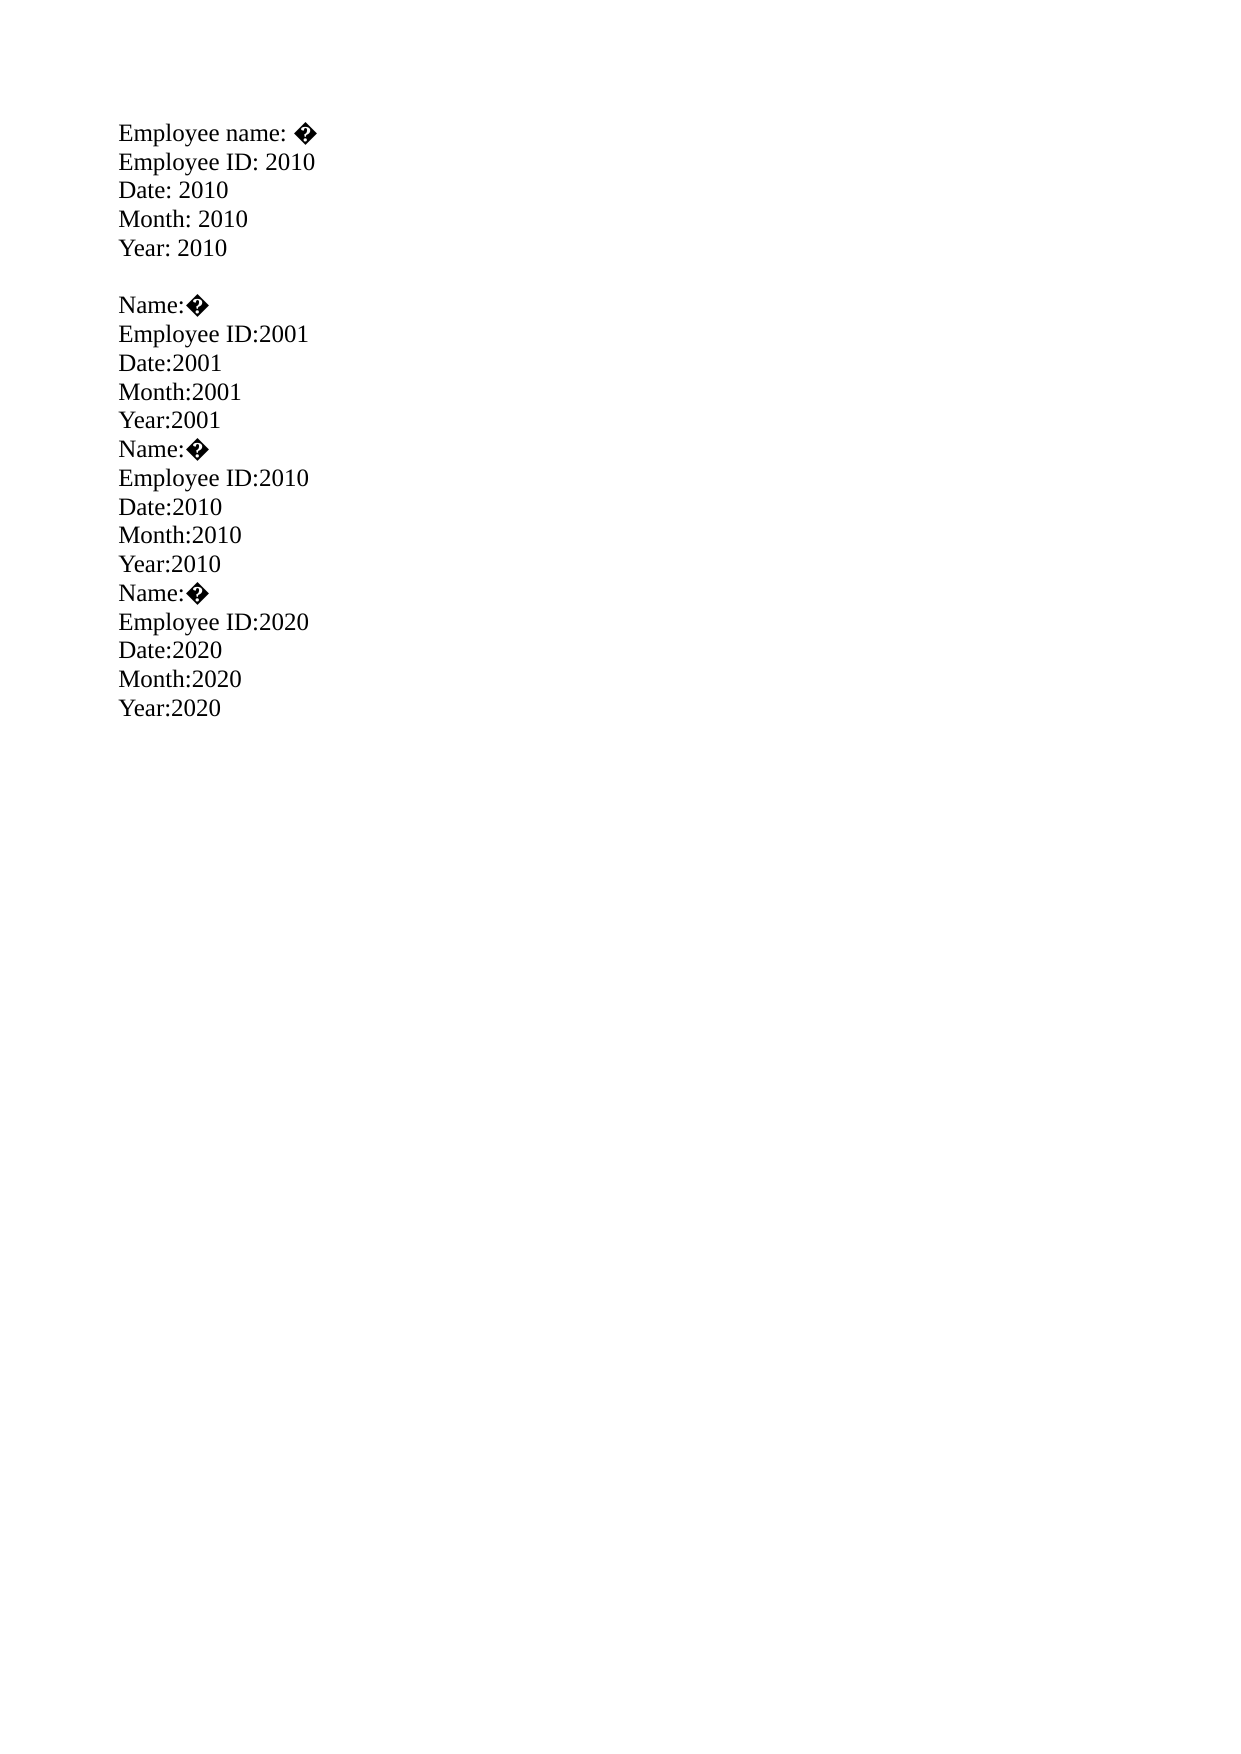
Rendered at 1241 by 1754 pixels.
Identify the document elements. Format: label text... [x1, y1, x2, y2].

text Year:2010 [118, 549, 1122, 578]
text Employee ID:2020 [118, 607, 1122, 636]
text Name:� [118, 291, 1122, 319]
text Name:� [118, 434, 1122, 463]
text Employee ID:2001 [118, 319, 1122, 348]
text Year: 2010 [118, 233, 1122, 262]
text Date:2020 [118, 636, 1122, 664]
text Date:2010 [118, 492, 1122, 521]
text Year:2020 [118, 693, 1122, 722]
text Employee name: � [118, 118, 1122, 147]
text Employee ID:2010 [118, 463, 1122, 492]
text Month: 2010 [118, 204, 1122, 233]
text Employee ID: 2010 [118, 147, 1122, 176]
text Name:� [118, 578, 1122, 607]
text Month:2001 [118, 377, 1122, 406]
text Year:2001 [118, 406, 1122, 434]
text Month:2020 [118, 664, 1122, 693]
text Date: 2010 [118, 176, 1122, 204]
text Month:2010 [118, 521, 1122, 549]
text Date:2001 [118, 348, 1122, 377]
